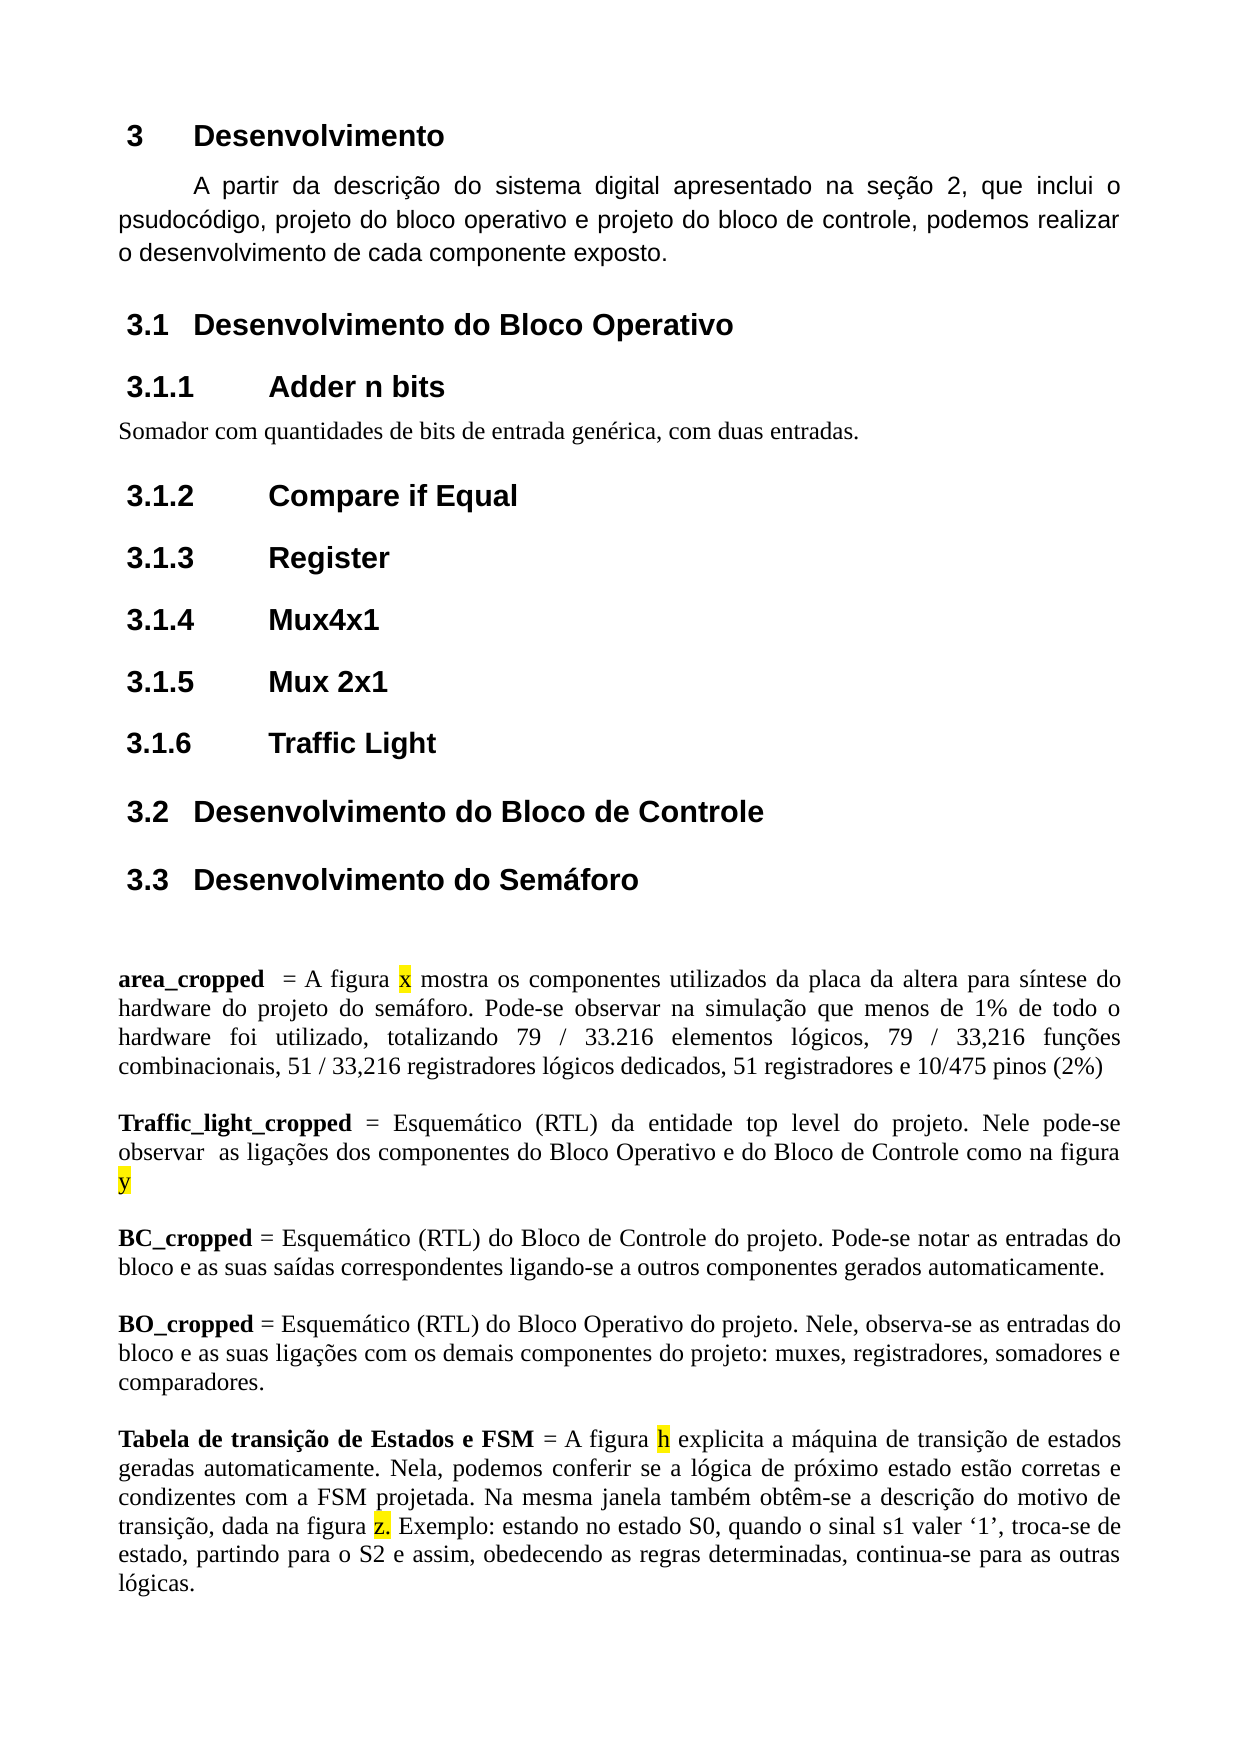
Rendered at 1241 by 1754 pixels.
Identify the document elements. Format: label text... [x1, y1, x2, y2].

text Tabela de transição de Estados e FSM = A figura h explicita a máquina de transição de estados geradas automaticamente. Nela, podemos conferir se a lógica de próximo estado estão corretas e condizentes com a FSM projetada. Na mesma janela também obtêm-se a descrição do motivo de transição, dada na figura z. Exemplo: estando no estado S0, quando o sinal s1 valer ‘1’, troca-se de estado, partindo para o S2 e assim, obedecendo as regras determinadas, continua-se para as outras lógicas. [118, 1424, 1122, 1597]
subtitle Adder n bits [118, 368, 1122, 403]
subtitle Compare if Equal [118, 478, 1122, 513]
text Traffic_light_cropped = Esquemático (RTL) da entidade top level do projeto. Nele pode-se observar as ligações dos componentes do Bloco Operativo e do Bloco de Controle como na figura y [118, 1108, 1122, 1194]
subtitle Register [118, 540, 1122, 575]
subtitle Mux 2x1 [118, 664, 1122, 699]
subtitle Traffic Light [118, 726, 1122, 760]
text A partir da descrição do sistema digital apresentado na seção 2, que inclui o psudocódigo, projeto do bloco operativo e projeto do bloco de controle, podemos realizar o desenvolvimento de cada componente exposto. [118, 166, 1122, 267]
subtitle Desenvolvimento do Bloco de Controle [118, 793, 1122, 829]
subtitle Desenvolvimento do Bloco Operativo [118, 306, 1122, 341]
text BO_cropped = Esquemático (RTL) do Bloco Operativo do projeto. Nele, observa-se as entradas do bloco e as suas ligações com os demais componentes do projeto: muxes, registradores, somadores e comparadores. [118, 1309, 1122, 1396]
subtitle Desenvolvimento do Semáforo [118, 862, 1122, 897]
text BC_cropped = Esquemático (RTL) do Bloco de Controle do projeto. Pode-se notar as entradas do bloco e as suas saídas correspondentes ligando-se a outros componentes gerados automaticamente. [118, 1223, 1122, 1281]
subtitle Mux4x1 [118, 602, 1122, 637]
text area_cropped = A figura x mostra os componentes utilizados da placa da altera para síntese do hardware do projeto do semáforo. Pode-se observar na simulação que menos de 1% de todo o hardware foi utilizado, totalizando 79 / 33.216 elementos lógicos, 79 / 33,216 funções combinacionais, 51 / 33,216 registradores lógicos dedicados, 51 registradores e 10/475 pinos (2%) [118, 964, 1122, 1079]
text Somador com quantidades de bits de entrada genérica, com duas entradas. [118, 416, 1122, 445]
subtitle Desenvolvimento [118, 118, 1122, 153]
